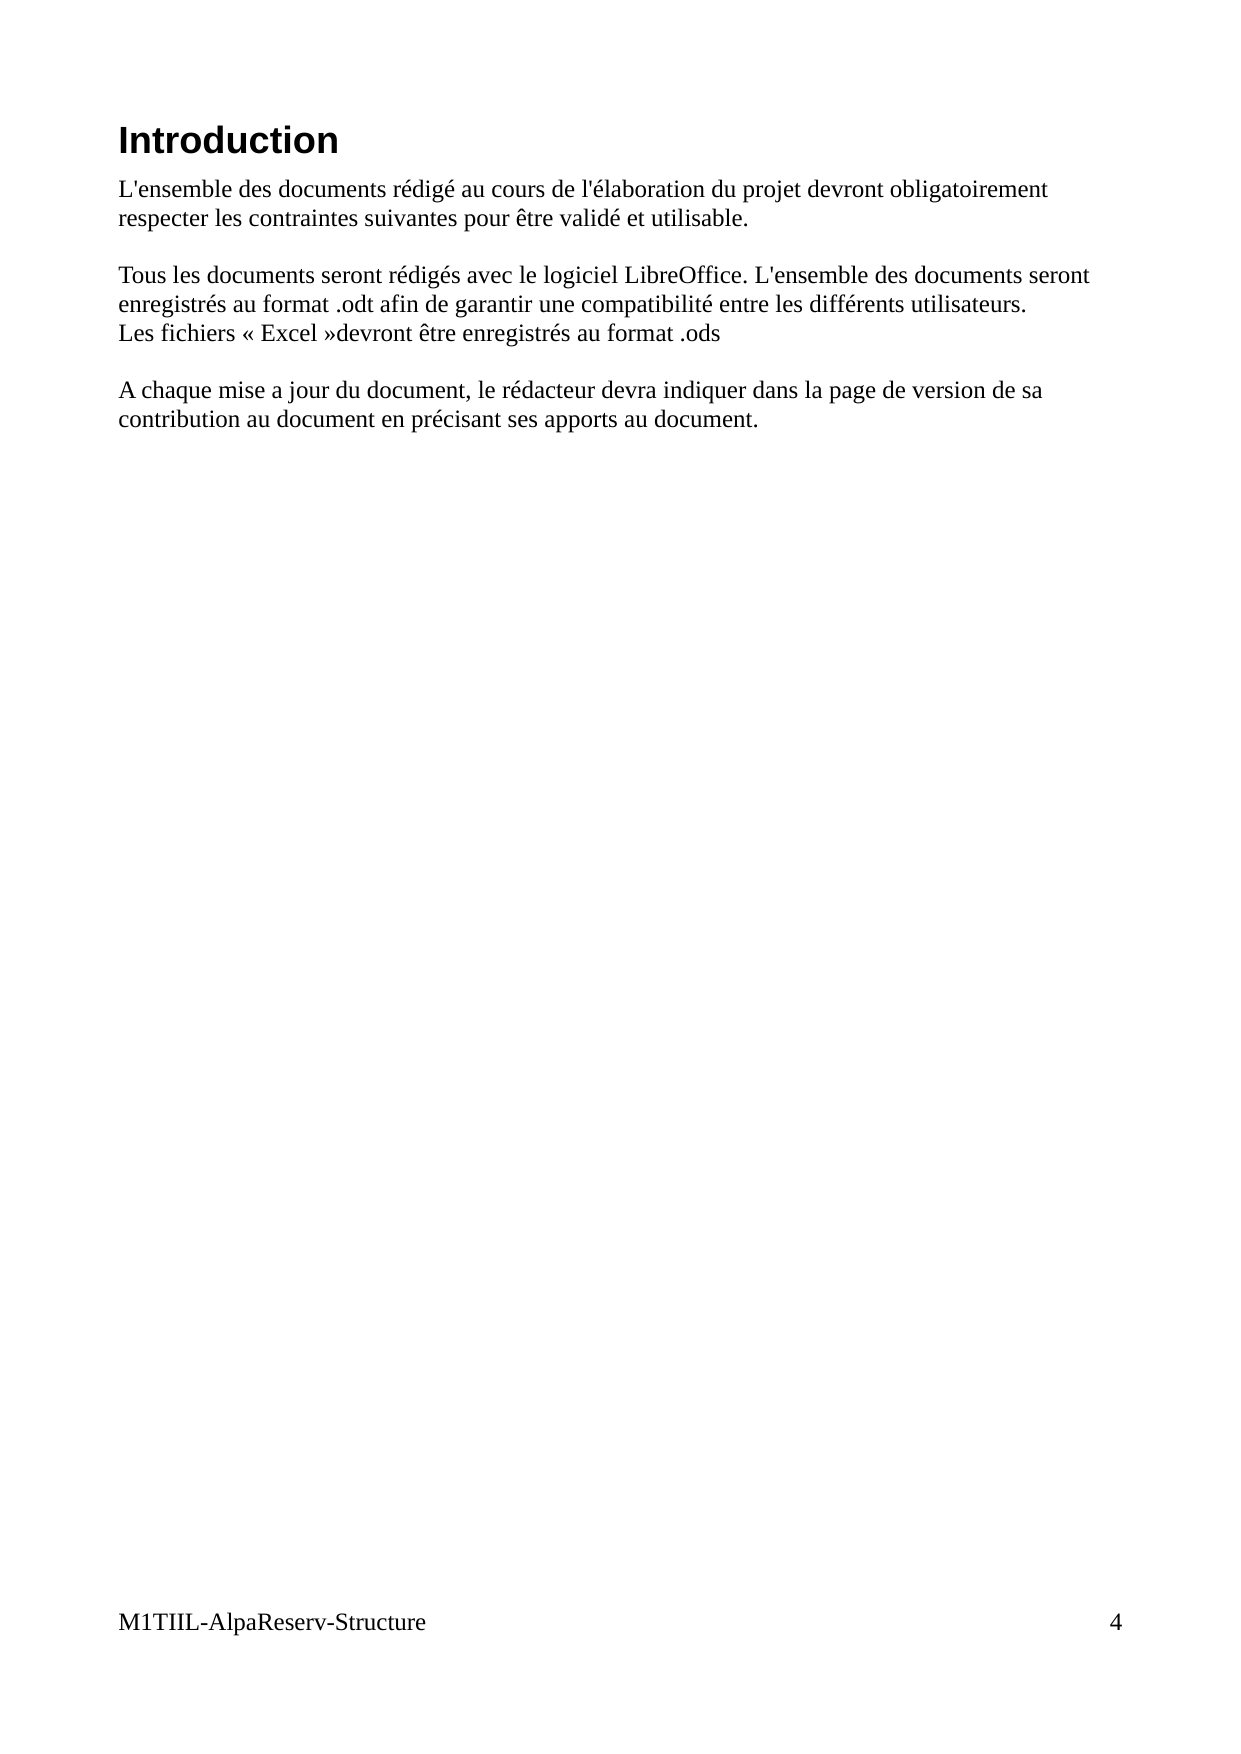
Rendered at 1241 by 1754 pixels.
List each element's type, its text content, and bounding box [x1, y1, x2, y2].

text Les fichiers « Excel »devront être enregistrés au format .ods [118, 318, 1122, 347]
text L'ensemble des documents rédigé au cours de l'élaboration du projet devront obligatoirement respecter les contraintes suivantes pour être validé et utilisable. [118, 174, 1122, 232]
text Tous les documents seront rédigés avec le logiciel LibreOffice. L'ensemble des documents seront enregistrés au format .odt afin de garantir une compatibilité entre les différents utilisateurs. [118, 261, 1122, 318]
subtitle Introduction [118, 118, 1122, 162]
text A chaque mise a jour du document, le rédacteur devra indiquer dans la page de version de sa contribution au document en précisant ses apports au document. [118, 376, 1122, 433]
